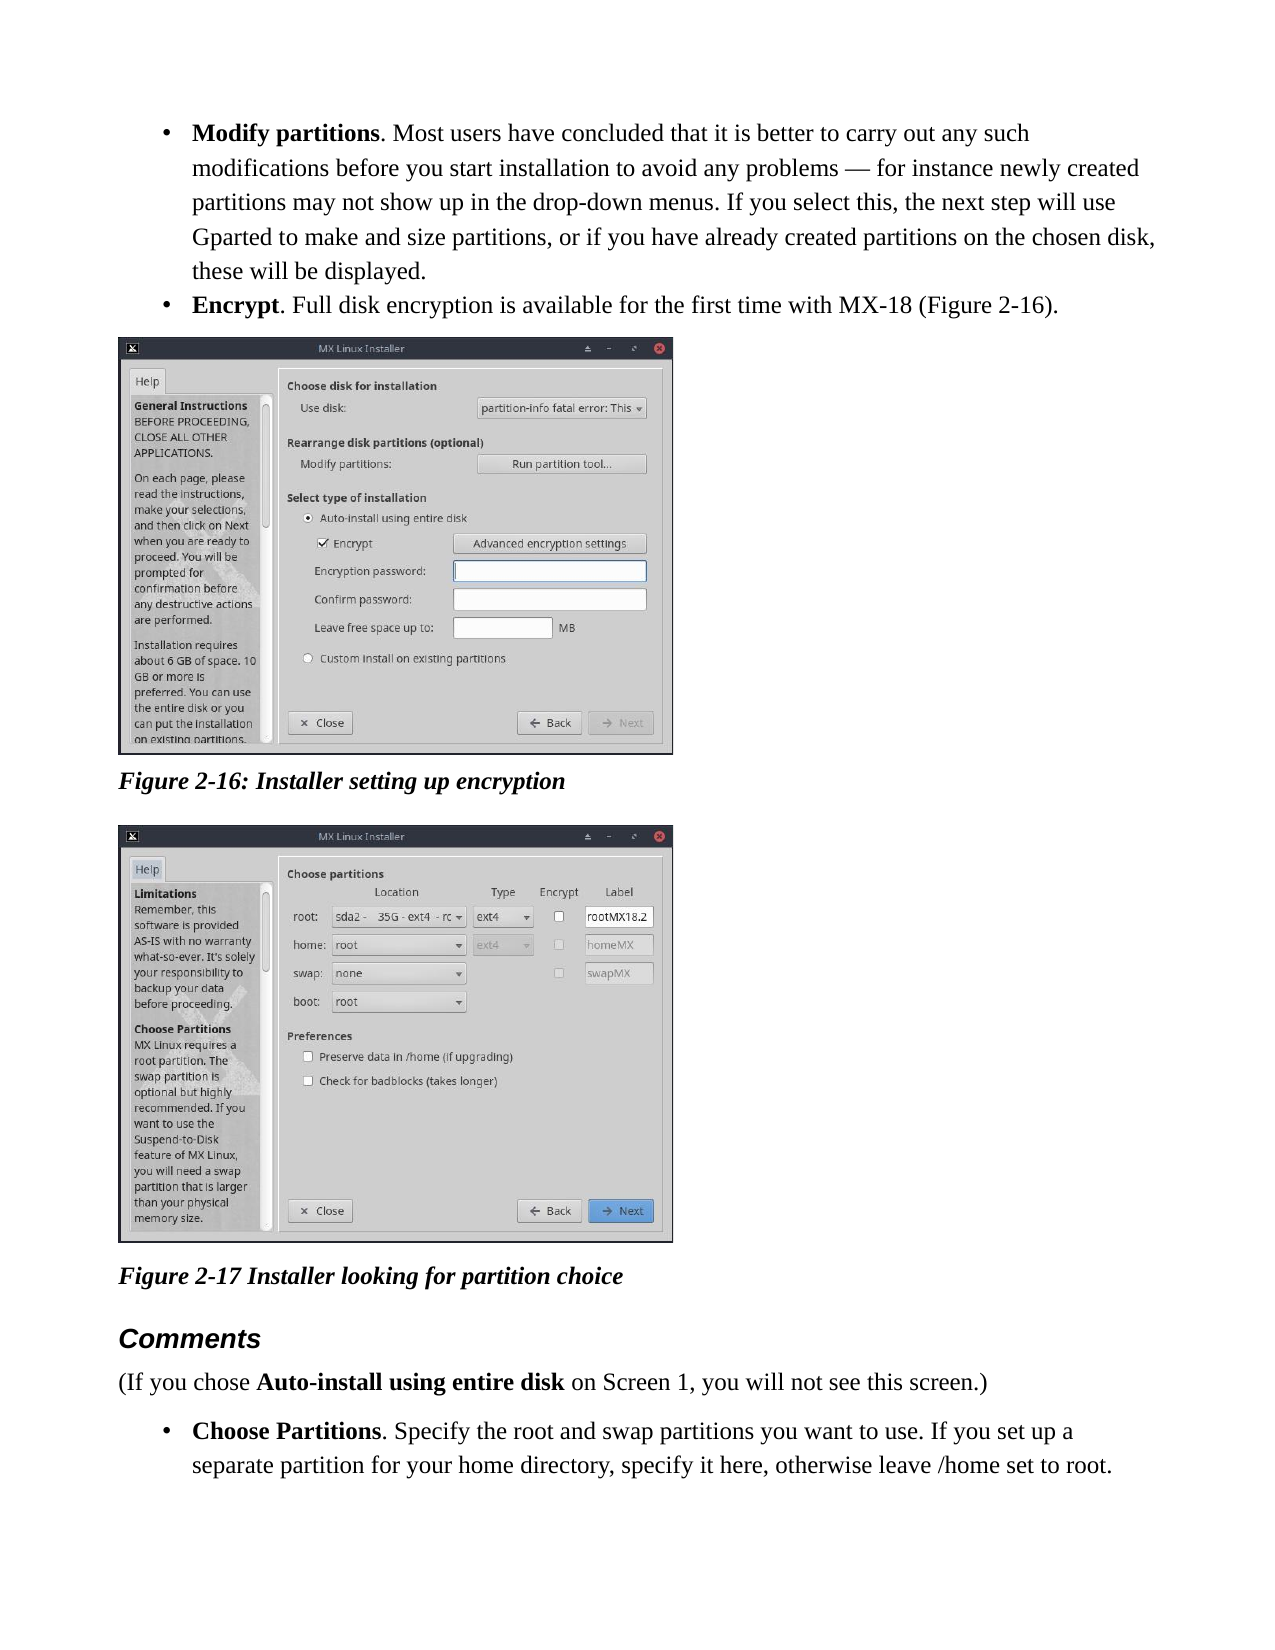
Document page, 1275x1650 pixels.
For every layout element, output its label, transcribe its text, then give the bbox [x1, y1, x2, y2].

list Modify partitions. Most users have concluded that it is better to carry out any such modifications before you start installation to avoid any problems — for instance newly created partitions may not show up in the drop-down menus. If you select this, the next step will use Gparted to make and size partitions, or if you have already created partitions on the chosen disk, these will be displayed. [162, 118, 1157, 285]
subtitle Comments [118, 1322, 1157, 1354]
picture [118, 337, 674, 755]
text (If you chose Auto-install using entire disk on Screen 1, you will not see this screen.) [118, 1367, 1157, 1396]
text Figure 2-16: Installer setting up encryption [118, 766, 1157, 795]
text Figure 2-17 Installer looking for partition choice [118, 1261, 1157, 1289]
picture [118, 825, 674, 1243]
list Encrypt. Full disk encryption is available for the first time with MX-18 (Figure 2-16). [162, 291, 1157, 319]
list Choose Partitions. Specify the root and swap partitions you want to use. If you set up a separate partition for your home directory, specify it here, otherwise leave /home set to root. [162, 1416, 1157, 1479]
